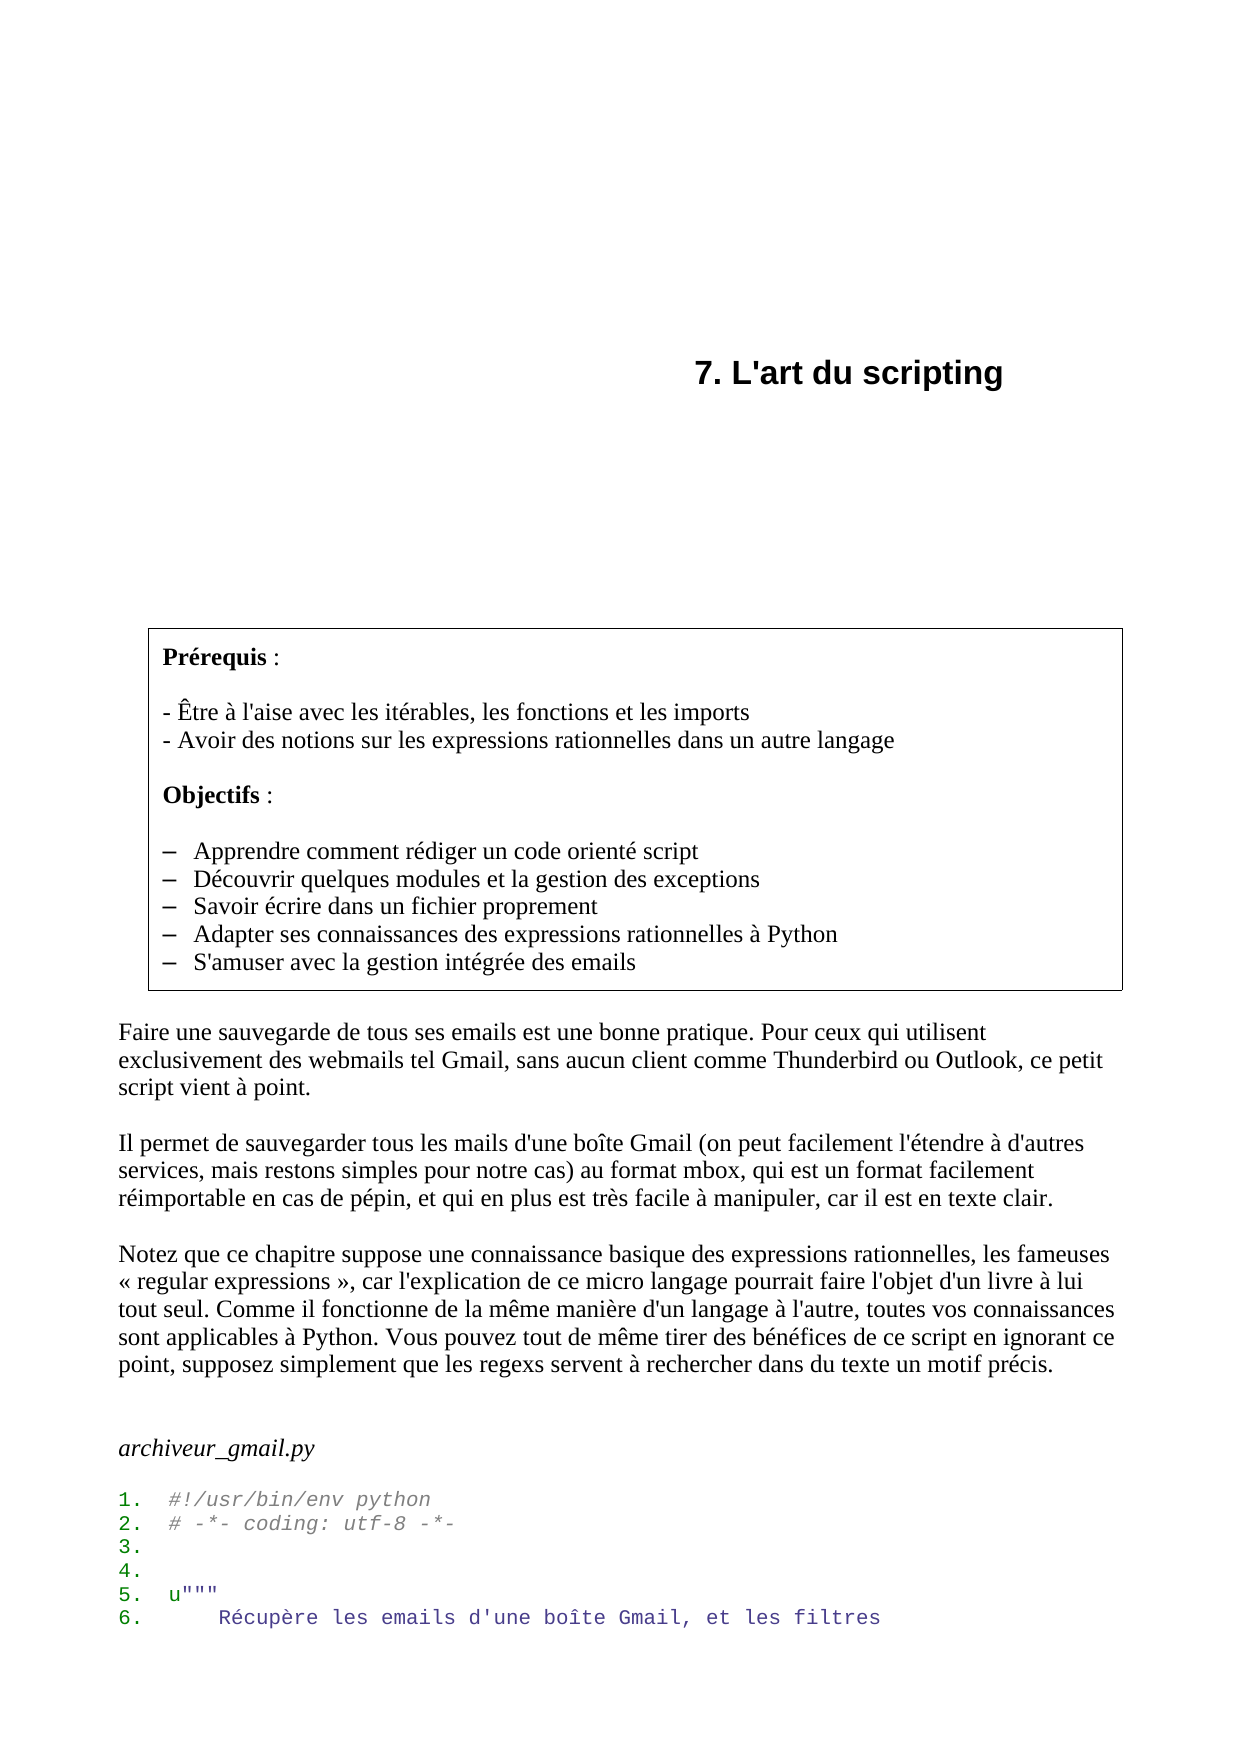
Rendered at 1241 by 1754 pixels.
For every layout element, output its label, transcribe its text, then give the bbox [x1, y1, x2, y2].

text Objectifs : [149, 767, 1122, 809]
text Il permet de sauvegarder tous les mails d'une boîte Gmail (on peut facilement l'étendre à d'autres services, mais restons simples pour notre cas) au format mbox, qui est un format facilement réimportable en cas de pépin, et qui en plus est très facile à manipuler, car il est en texte clair. [118, 1129, 1122, 1212]
list Adapter ses connaissances des expressions rationnelles à Python [149, 905, 1122, 933]
text archiveur_gmail.py [118, 1434, 1122, 1461]
text - Avoir des notions sur les expressions rationnelles dans un autre langage [149, 711, 1122, 754]
text Notez que ce chapitre suppose une connaissance basique des expressions rationnelles, les fameuses « regular expressions », car l'explication de ce micro langage pourrait faire l'objet d'un livre à lui tout seul. Comme il fonctionne de la même manière d'un langage à l'autre, toutes vos connaissances sont applicables à Python. Vous pouvez tout de même tirer des bénéfices de ce script en ignorant ce point, supposez simplement que les regexs servent à rechercher dans du texte un motif précis. [118, 1240, 1122, 1378]
list Récupère les emails d'une boîte Gmail, et les filtres [118, 1607, 1122, 1631]
subtitle 7. L'art du scripting [118, 354, 1004, 392]
list Découvrir quelques modules et la gestion des exceptions [149, 850, 1122, 877]
text - Être à l'aise avec les itérables, les fonctions et les imports [149, 683, 1122, 711]
text Prérequis : [149, 629, 1122, 671]
list Savoir écrire dans un fichier proprement [149, 877, 1122, 905]
list u""" [118, 1584, 1122, 1607]
list # -*- coding: utf-8 -*- [118, 1513, 1122, 1536]
list #!/usr/bin/env python [118, 1489, 1122, 1513]
text Faire une sauvegarde de tous ses emails est une bonne pratique. Pour ceux qui utilisent exclusivement des webmails tel Gmail, sans aucun client comme Thunderbird ou Outlook, ce petit script vient à point. [118, 1018, 1122, 1101]
list Apprendre comment rédiger un code orienté script [149, 822, 1122, 850]
list S'amuser avec la gestion intégrée des emails [149, 933, 1122, 990]
